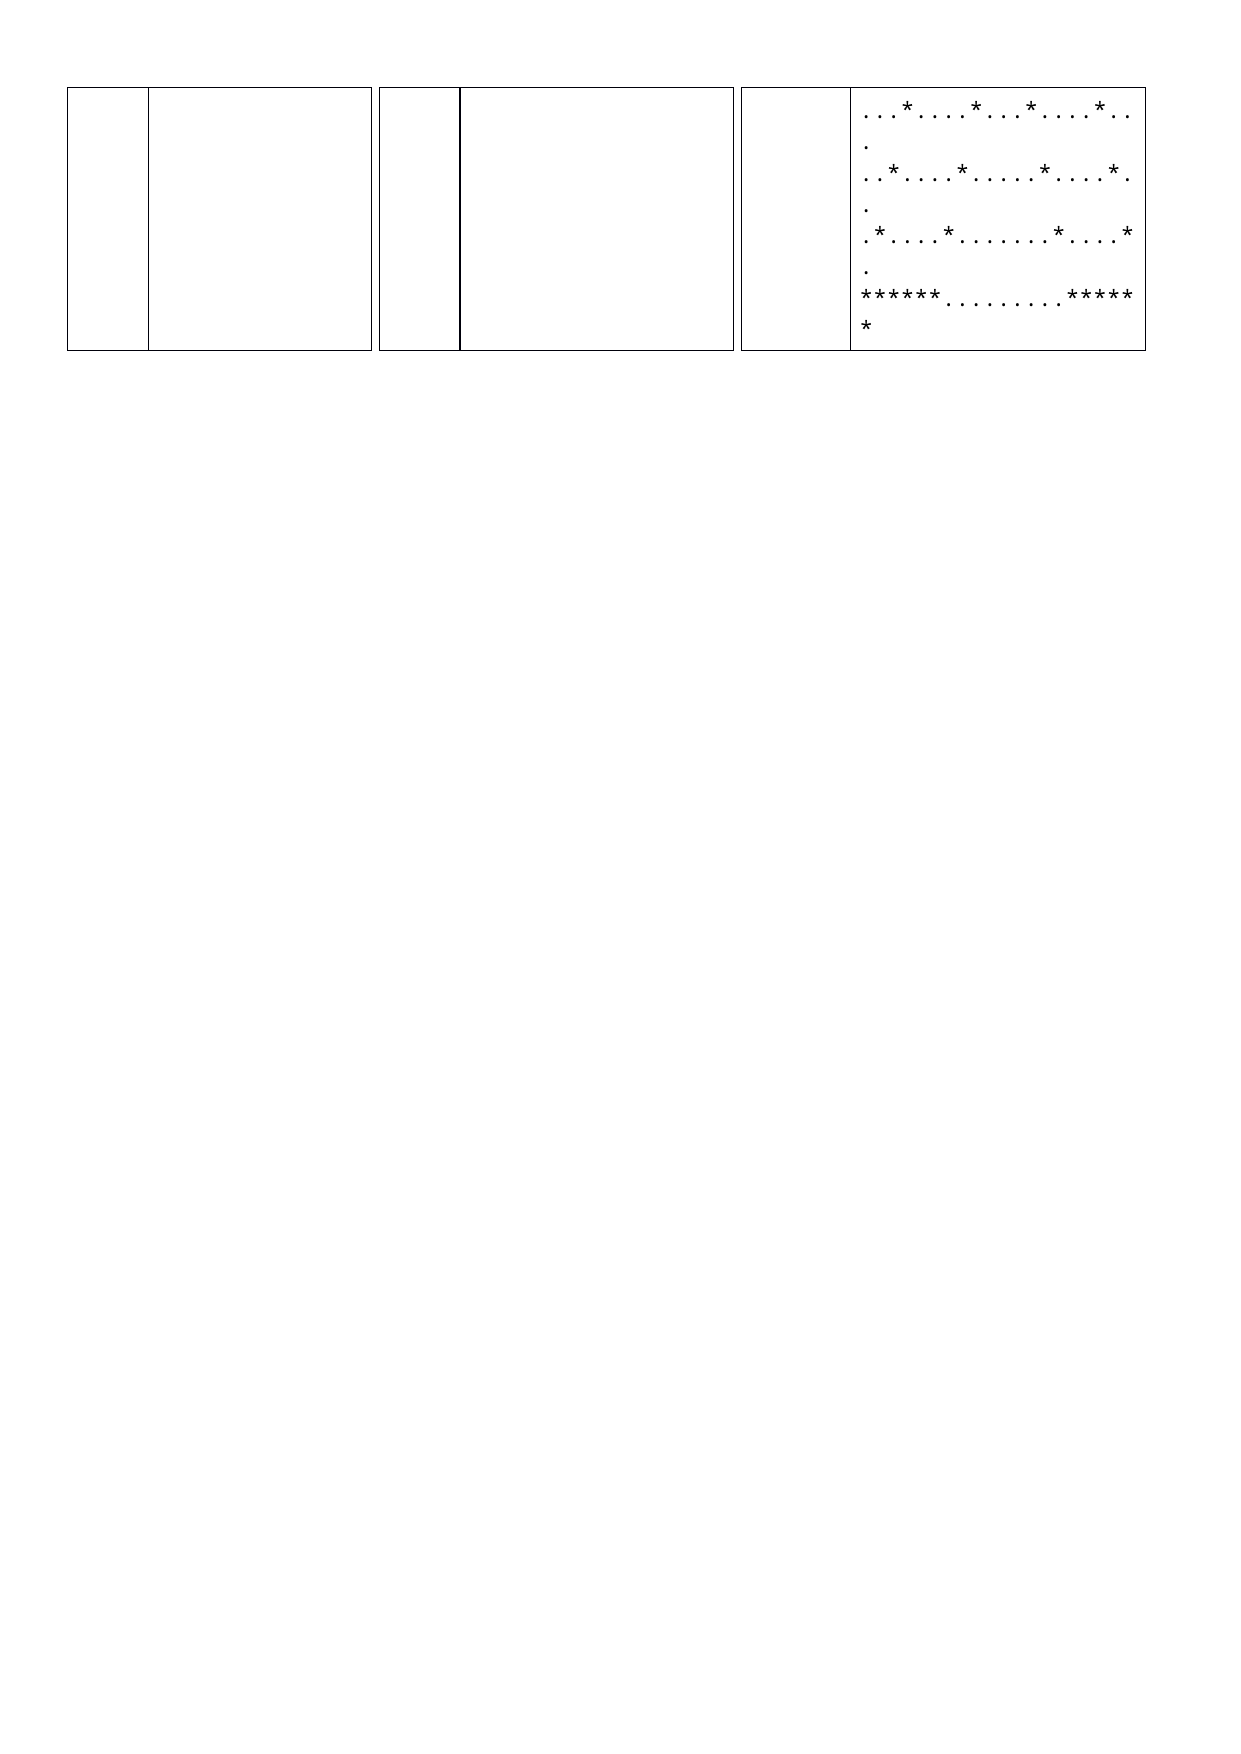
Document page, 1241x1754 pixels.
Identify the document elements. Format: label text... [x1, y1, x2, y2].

table_cell [461, 88, 733, 350]
table_cell [742, 88, 850, 350]
table_header [372, 87, 379, 350]
table_cell [380, 88, 459, 350]
table_cell [734, 87, 741, 350]
table_cell [149, 88, 371, 350]
table_cell ...*....*...*....*... ..*....*.....*....*.. .*....*.......*....*. ******.........****** [851, 88, 1145, 350]
table_cell [68, 88, 148, 350]
